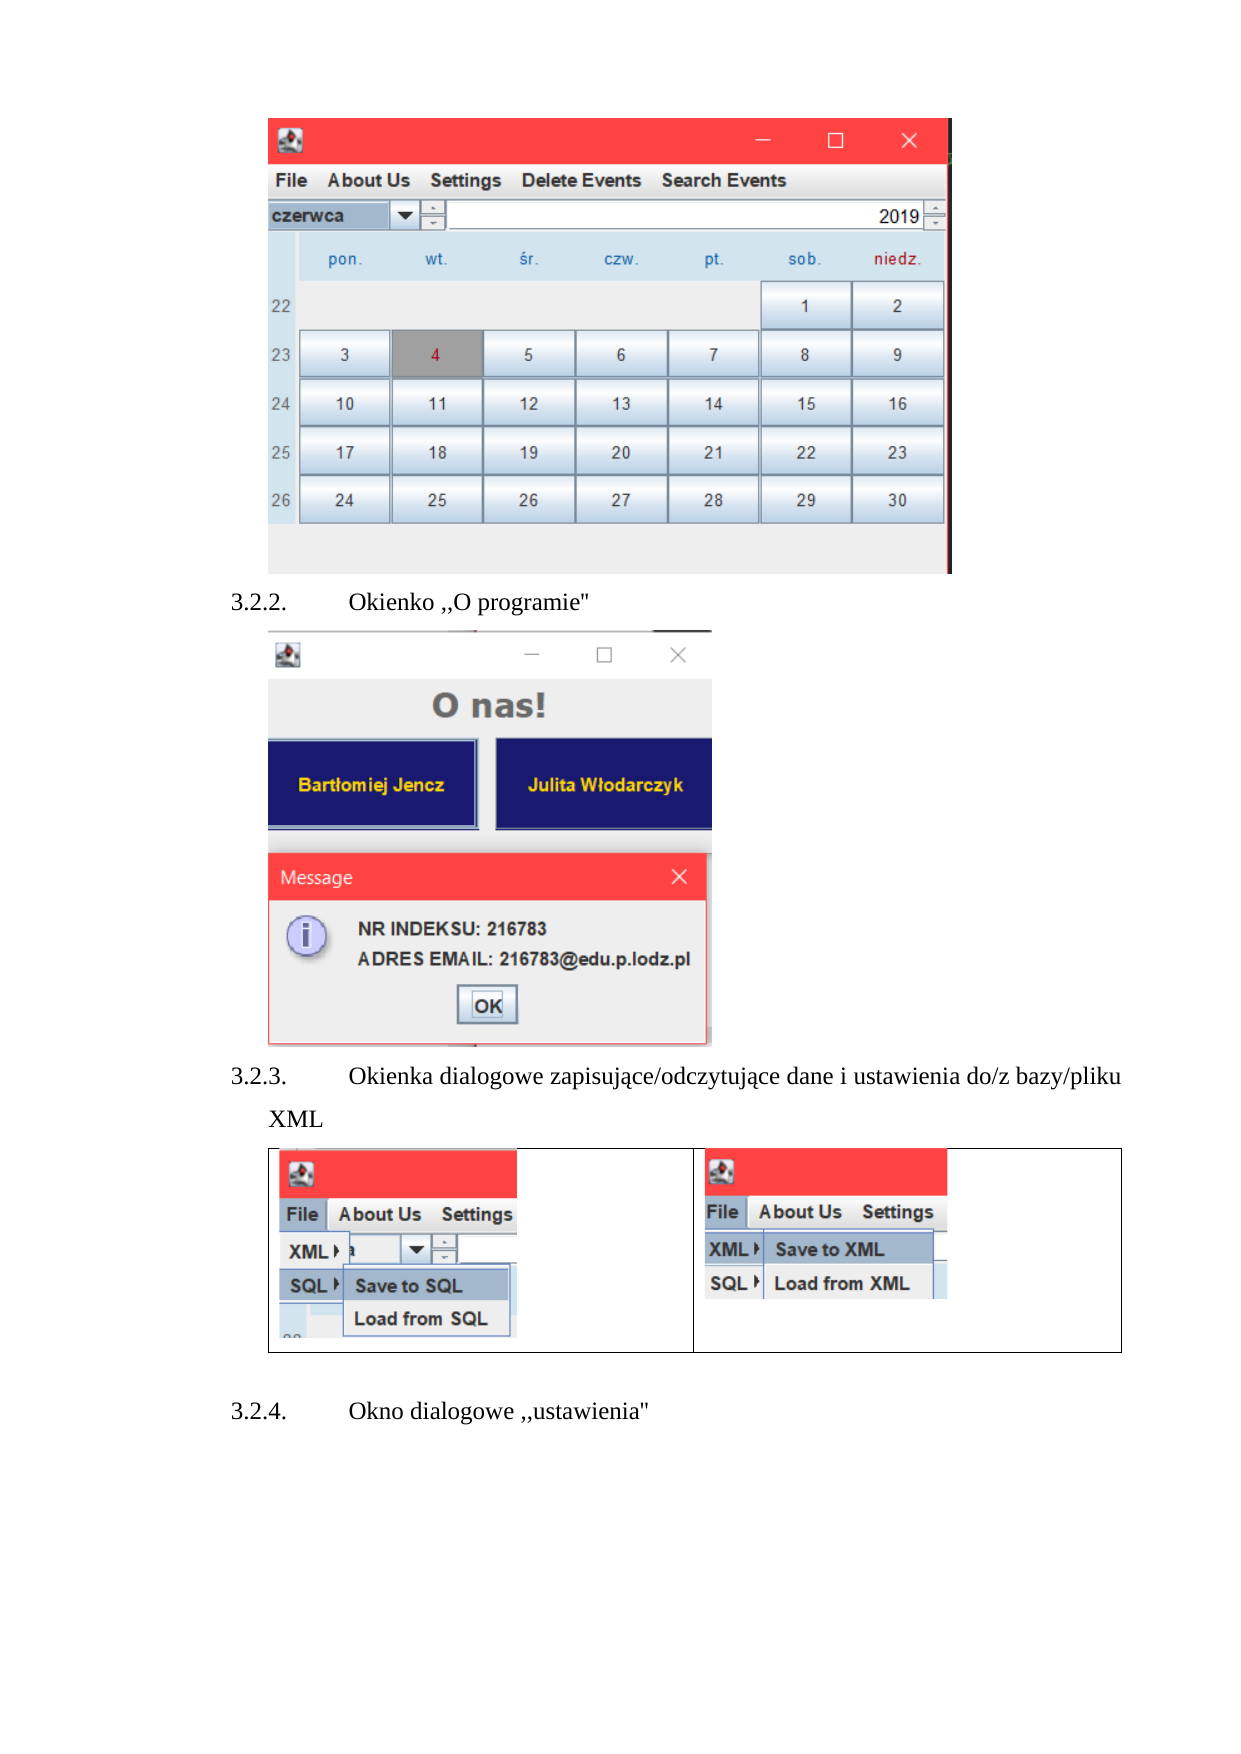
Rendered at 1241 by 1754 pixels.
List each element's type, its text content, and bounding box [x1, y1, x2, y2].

table_header [269, 1149, 693, 1352]
table_header [694, 1149, 1121, 1352]
list Okienko ,,O programie'' [231, 587, 1122, 616]
list Okno dialogowe ,,ustawienia'' [231, 1396, 1122, 1424]
list Okienka dialogowe zapisujące/odczytujące dane i ustawienia do/z bazy/pliku XML [231, 1061, 1122, 1133]
